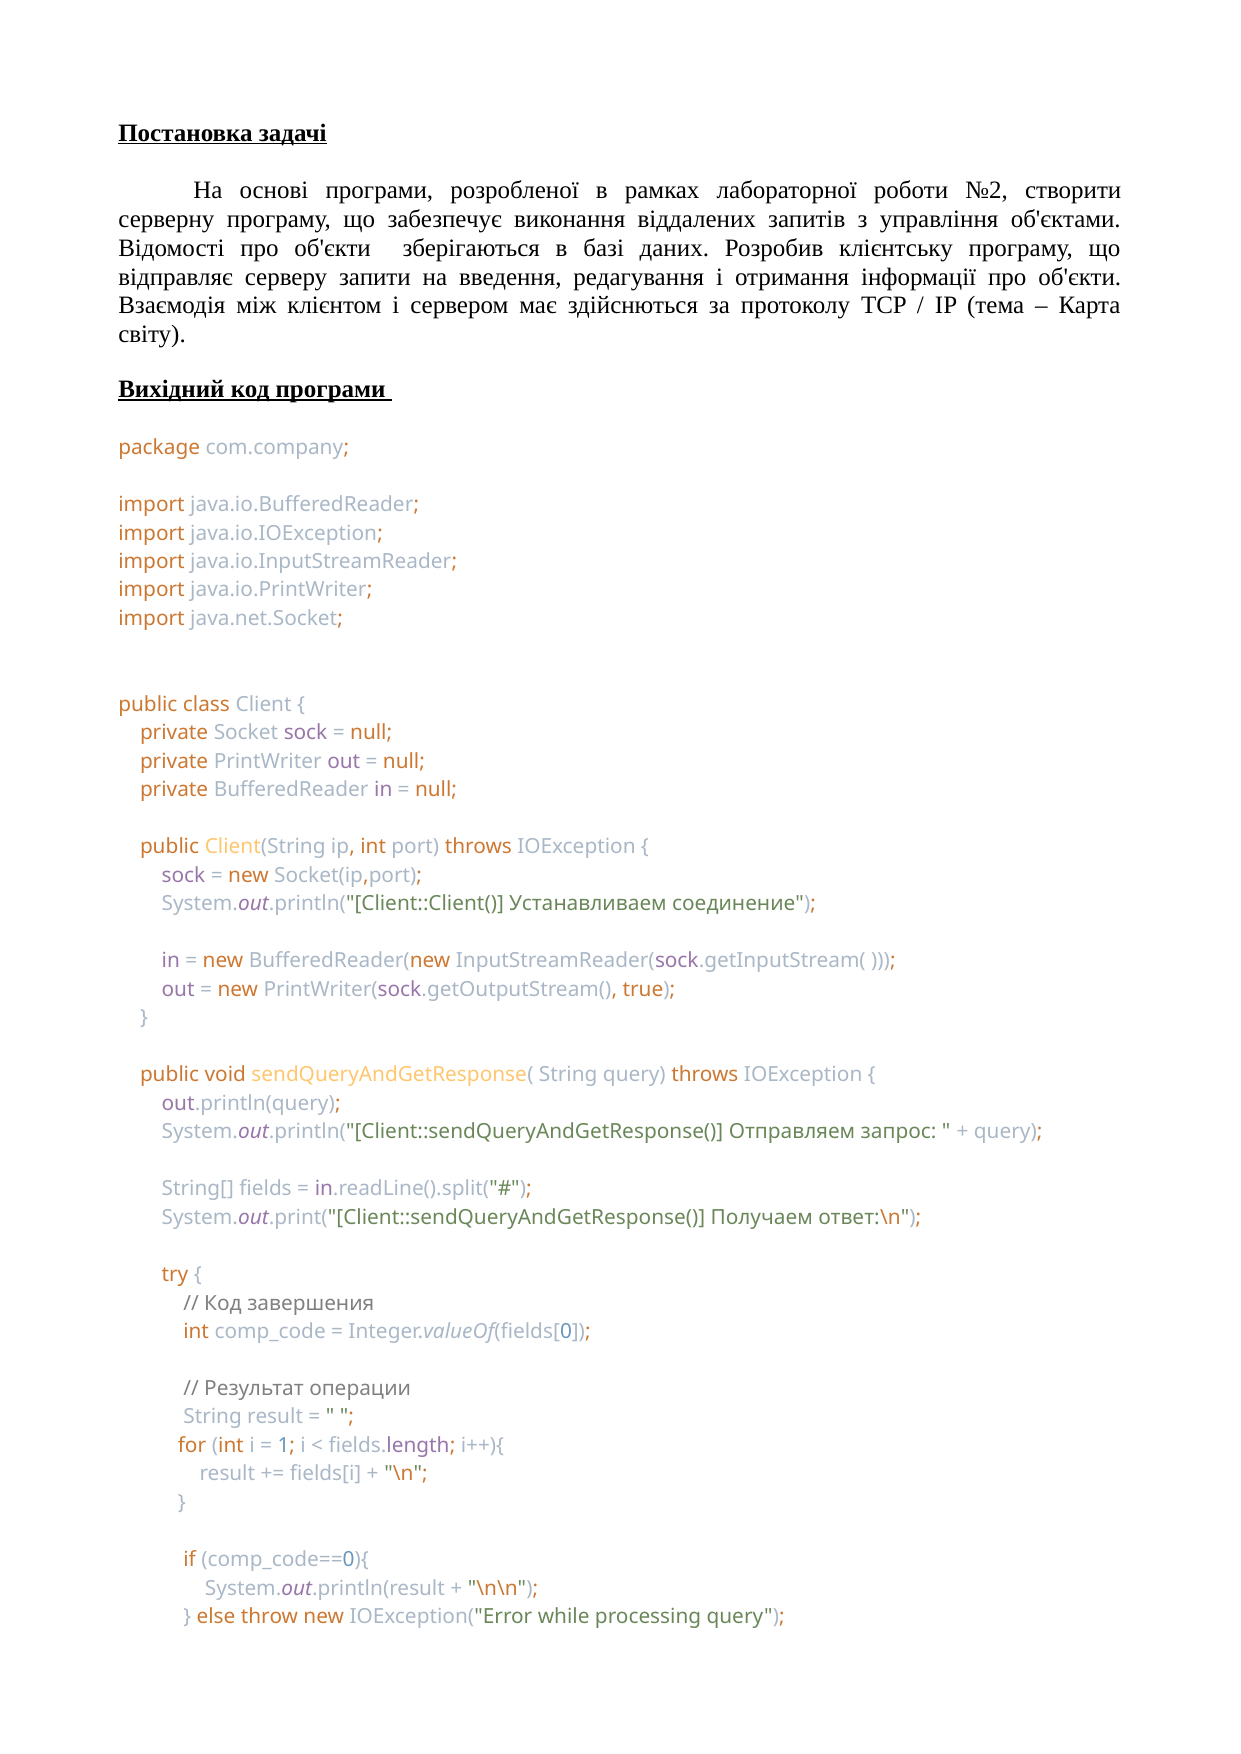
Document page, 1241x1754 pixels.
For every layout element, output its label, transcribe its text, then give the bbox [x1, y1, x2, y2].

text package com.company; import java.io.BufferedReader; import java.io.IOException; import java.io.InputStreamReader; import java.io.PrintWriter; import java.net.Socket; public class Client { private Socket sock = null; private PrintWriter out = null; private BufferedReader in = null; public Client(String ip, int port) throws IOException { sock = new Socket(ip,port); System.out.println("[Client::Client()] Устанавливаем соединение"); in = new BufferedReader(new InputStreamReader(sock.getInputStream( ))); out = new PrintWriter(sock.getOutputStream(), true); } public void sendQueryAndGetResponse( String query) throws IOException { out.println(query); System.out.println("[Client::sendQueryAndGetResponse()] Отправляем запрос: " + query); String[] fields = in.readLine().split("#"); System.out.print("[Client::sendQueryAndGetResponse()] Получаем ответ:\n"); try { // Код завершения int comp_code = Integer.valueOf(fields[0]); // Результат операции String result = " "; for (int i = 1; i < fields.length; i++){ result += fields[i] + "\n"; } if (comp_code==0){ System.out.println(result + "\n\n"); } else throw new IOException("Error while processing query"); [118, 432, 1122, 1629]
text На основі програми, розробленої в рамках лабораторної роботи №2, створити серверну програму, що забезпечує виконання віддалених запитів з управління об'єктами. Відомості про об'єкти зберігаються в базі даних. Розробив клієнтську програму, що відправляє серверу запити на введення, редагування і отримання інформації про об'єкти. Взаємодія між клієнтом і сервером має здійснються за протоколу TCP / IP (тема – Карта світу). [118, 176, 1122, 348]
text Вихідний код програми [118, 374, 1122, 403]
text Постановка задачі [118, 118, 1122, 147]
